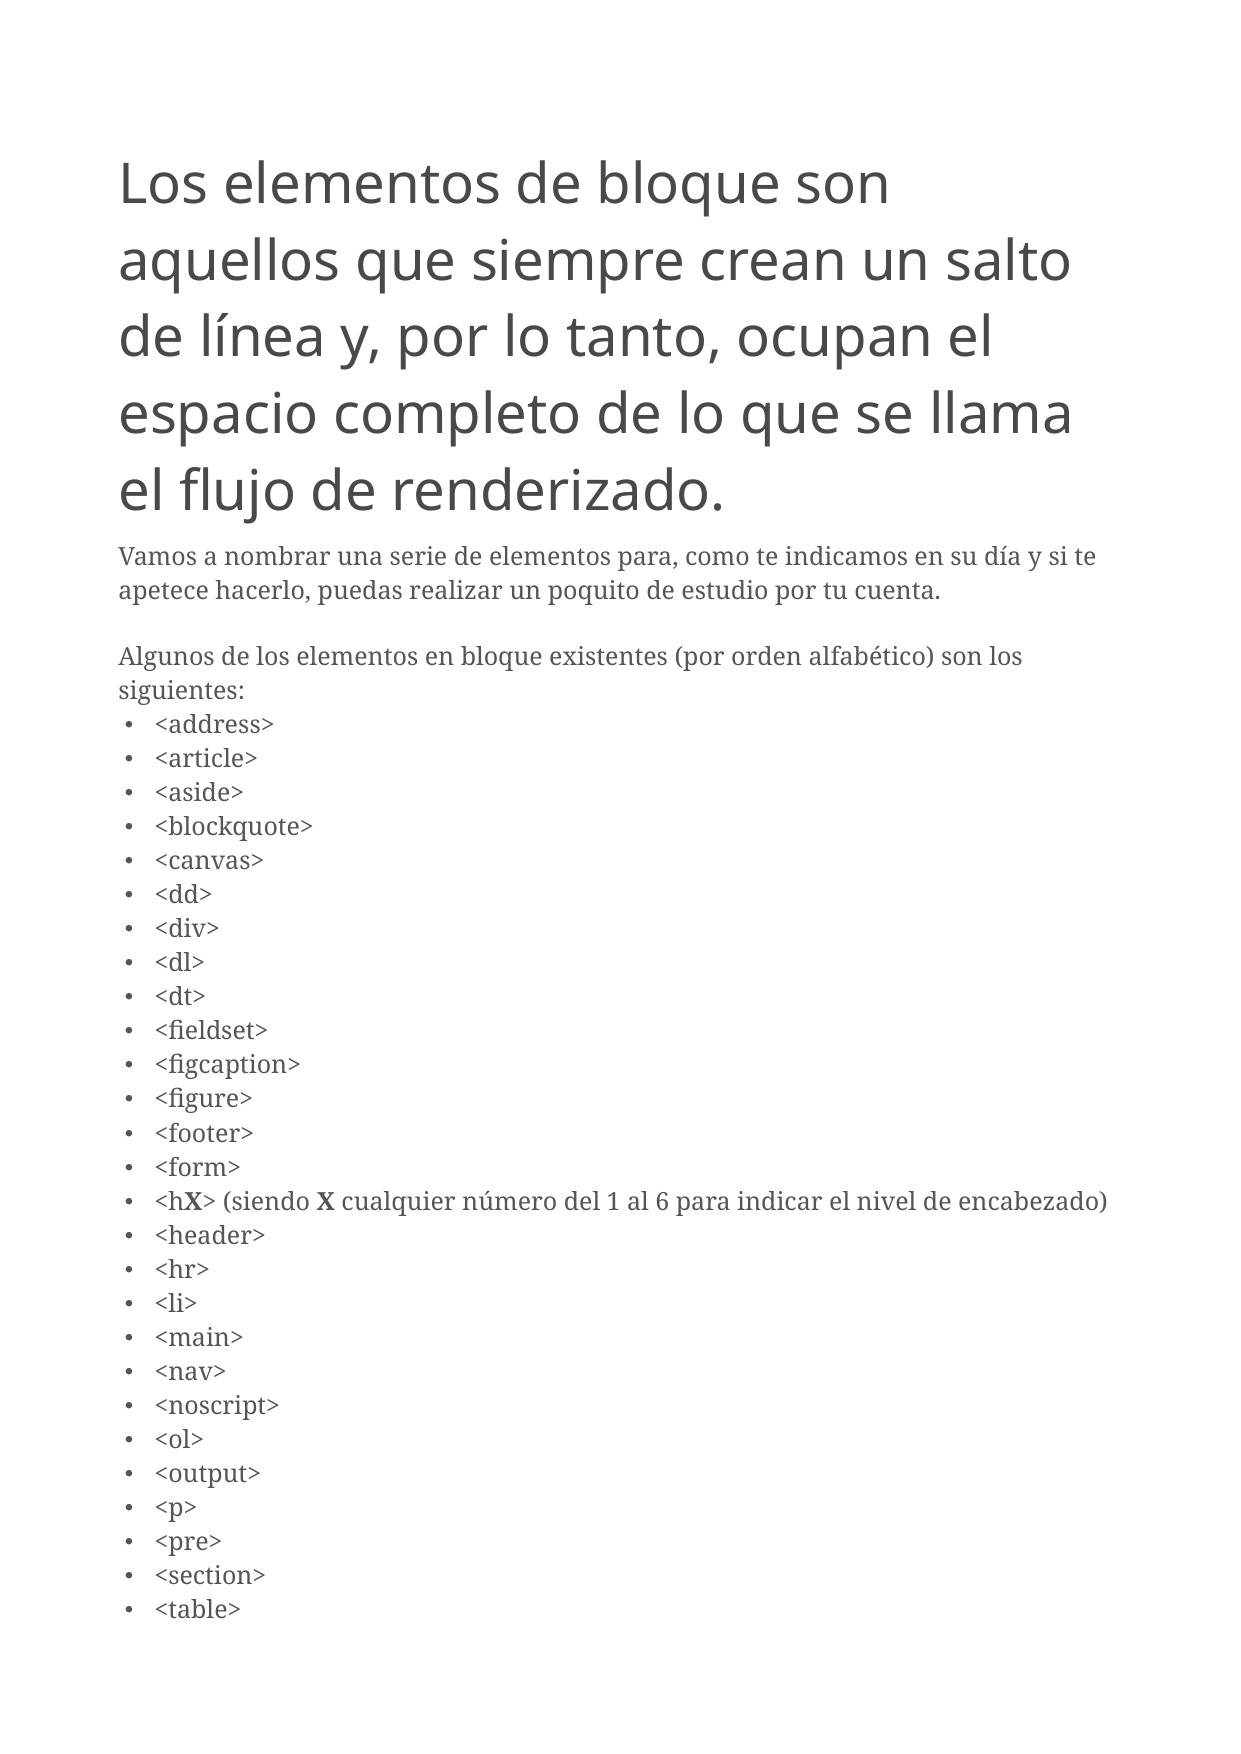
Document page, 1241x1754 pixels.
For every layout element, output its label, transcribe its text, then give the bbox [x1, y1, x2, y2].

list <noscript> [126, 1388, 1114, 1422]
list <dd> [126, 877, 1114, 911]
list <nav> [126, 1354, 1114, 1388]
list <article> [126, 741, 1114, 774]
list <figcaption> [126, 1047, 1114, 1081]
list <aside> [126, 774, 1114, 809]
list <address> [126, 706, 1114, 741]
text Algunos de los elementos en bloque existentes (por orden alfabético) son los siguientes: [118, 638, 1122, 706]
list <section> [126, 1558, 1114, 1592]
text Vamos a nombrar una serie de elementos para, como te indicamos en su día y si te apetece hacerlo, puedas realizar un poquito de estudio por tu cuenta. [118, 539, 1122, 607]
list <p> [126, 1490, 1114, 1524]
list <header> [126, 1217, 1114, 1251]
list <figure> [126, 1081, 1114, 1115]
list <pre> [126, 1524, 1114, 1558]
list <form> [126, 1149, 1114, 1183]
list <footer> [126, 1115, 1114, 1149]
list <output> [126, 1456, 1114, 1490]
list <hX> (siendo X cualquier número del 1 al 6 para indicar el nivel de encabezado) [126, 1183, 1114, 1217]
list <dl> [126, 945, 1114, 979]
list <hr> [126, 1251, 1114, 1286]
list <main> [126, 1319, 1114, 1354]
list <fieldset> [126, 1013, 1114, 1047]
subtitle Los elementos de bloque son aquellos que siempre crean un salto de línea y, por lo tanto, ocupan el espacio completo de lo que se llama el flujo de renderizado. [118, 143, 1122, 526]
list <canvas> [126, 843, 1114, 877]
list <div> [126, 911, 1114, 945]
list <blockquote> [126, 809, 1114, 843]
list <li> [126, 1286, 1114, 1319]
list <ol> [126, 1422, 1114, 1456]
list <dt> [126, 979, 1114, 1013]
list <table> [126, 1592, 1114, 1626]
